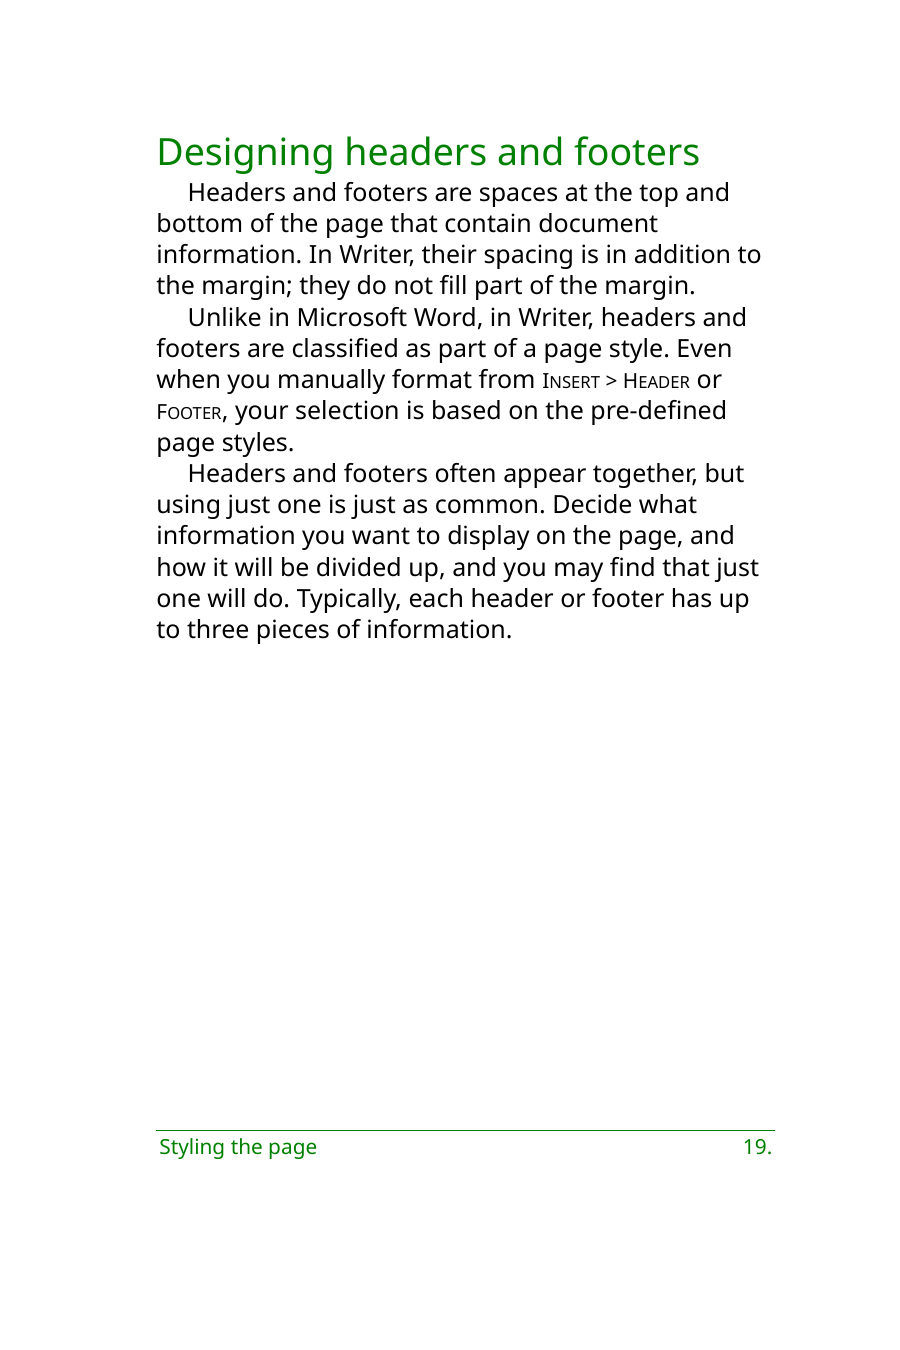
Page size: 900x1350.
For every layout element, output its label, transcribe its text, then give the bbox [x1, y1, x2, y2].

text Headers and footers are spaces at the top and bottom of the page that contain document information. In Writer, their spacing is in addition to the margin; they do not fill part of the margin. [156, 176, 775, 301]
text Unlike in Microsoft Word, in Writer, headers and footers are classified as part of a page style. Even when you manually format from Insert > Header or Footer, your selection is based on the pre-defined page styles. [156, 301, 775, 457]
text Headers and footers often appear together, but using just one is just as common. Decide what information you want to display on the page, and how it will be divided up, and you may find that just one will do. Typically, each header or footer has up to three pieces of information. [156, 457, 775, 645]
subtitle Designing headers and footers [156, 125, 775, 176]
